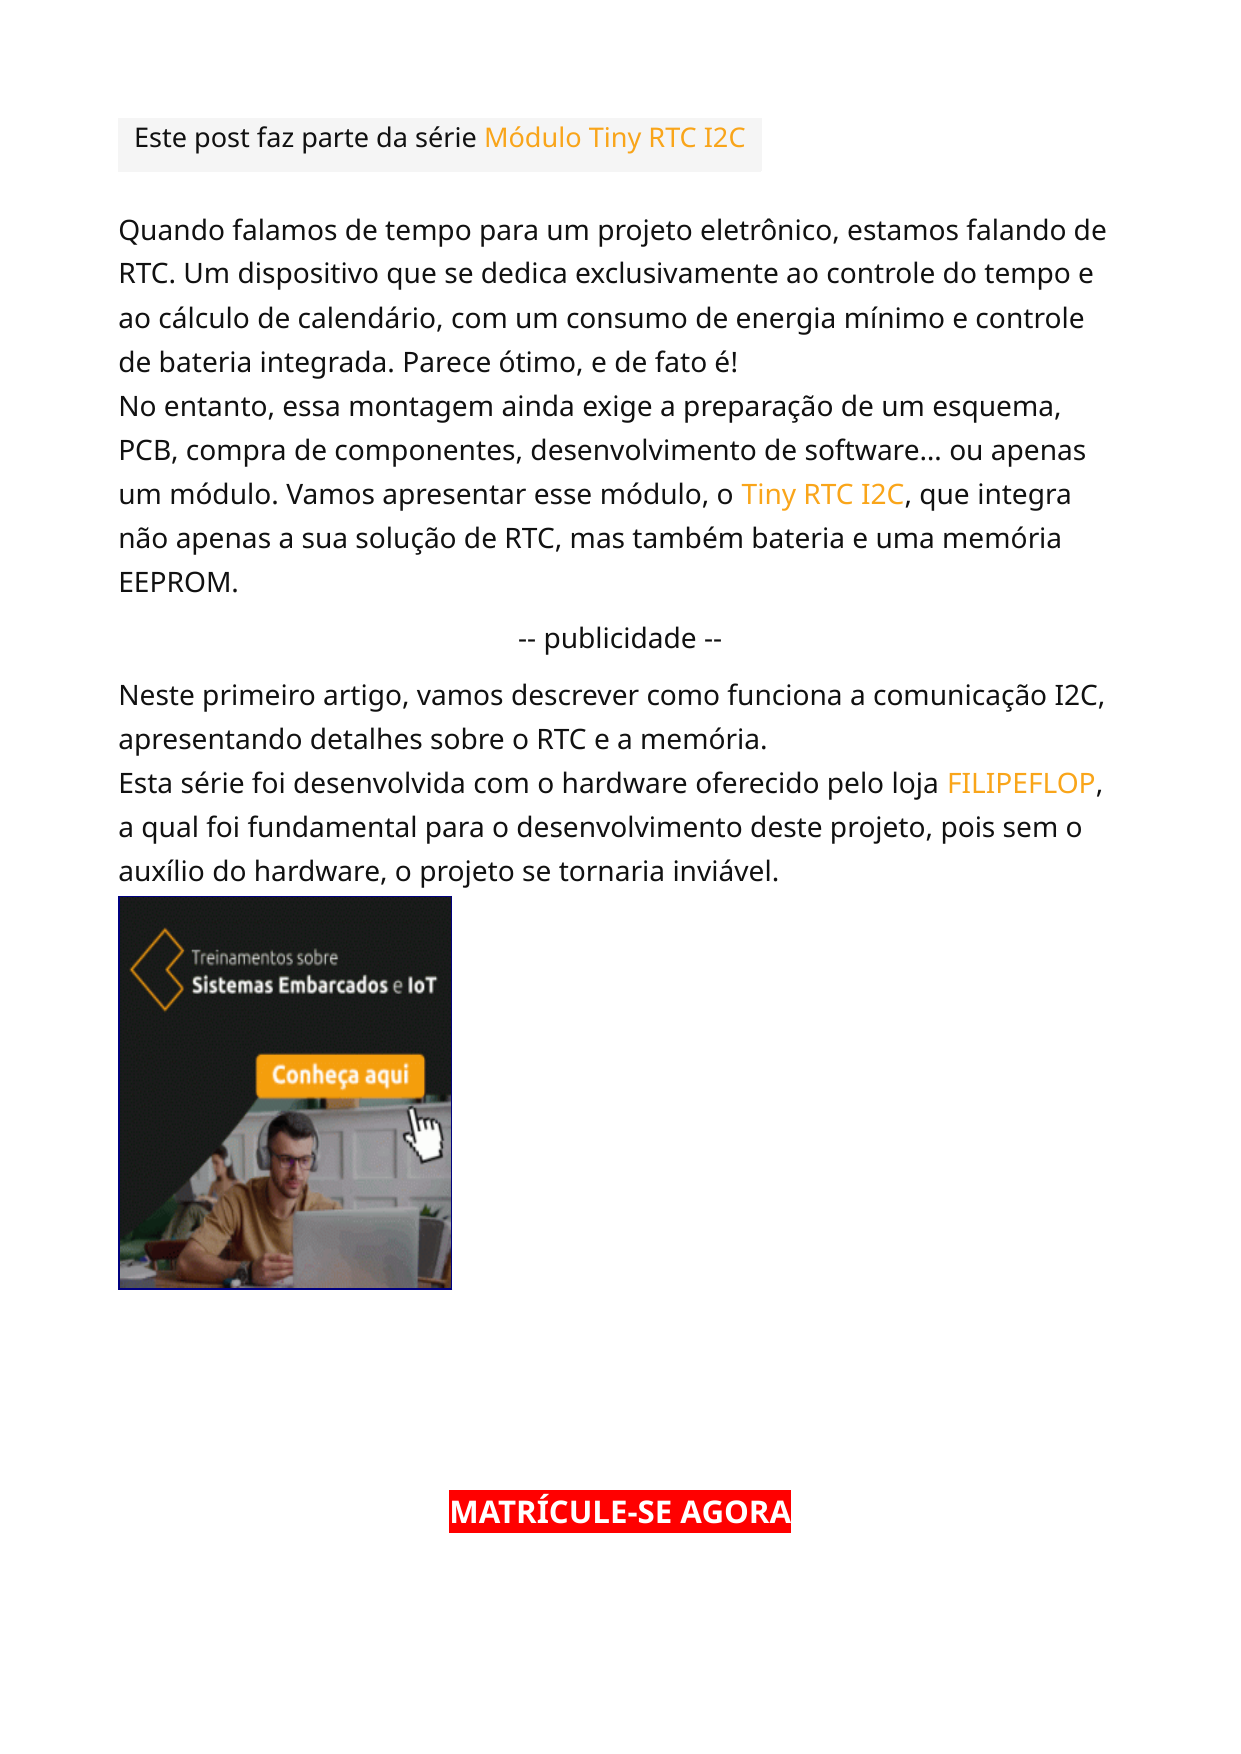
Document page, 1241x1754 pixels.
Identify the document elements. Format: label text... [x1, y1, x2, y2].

text Este post faz parte da série Módulo Tiny RTC I2C [119, 118, 761, 171]
text Neste primeiro artigo, vamos descrever como funciona a comunicação I2C, apresentando detalhes sobre o RTC e a memória. [118, 675, 1122, 758]
text [762, 118, 1122, 171]
text No entanto, essa montagem ainda exige a preparação de um esquema, PCB, compra de componentes, desenvolvimento de software… ou apenas um módulo. Vamos apresentar esse módulo, o Tiny RTC I2C, que integra não apenas a sua solução de RTC, mas também bateria e uma memória EEPROM. [118, 386, 1122, 601]
text -- publicidade -- [131, 619, 1109, 657]
text MATRÍCULE-SE AGORA [118, 1490, 1122, 1533]
subtitle Os Melhores Treinamentos sobre Sistemas embarcados e IoT [118, 1295, 1122, 1338]
picture [120, 897, 451, 1288]
text Quando falamos de tempo para um projeto eletrônico, estamos falando de RTC. Um dispositivo que se dedica exclusivamente ao controle do tempo e ao cálculo de calendário, com um consumo de energia mínimo e controle de bateria integrada. Parece ótimo, e de fato é! [118, 210, 1122, 380]
text Cursos com professores qualificados para acelerar sua carreira e projetos [118, 1392, 1122, 1484]
text Esta série foi desenvolvida com o hardware oferecido pelo loja FILIPEFLOP, a qual foi fundamental para o desenvolvimento deste projeto, pois sem o auxílio do hardware, o projeto se tornaria inviável. [118, 763, 1122, 890]
